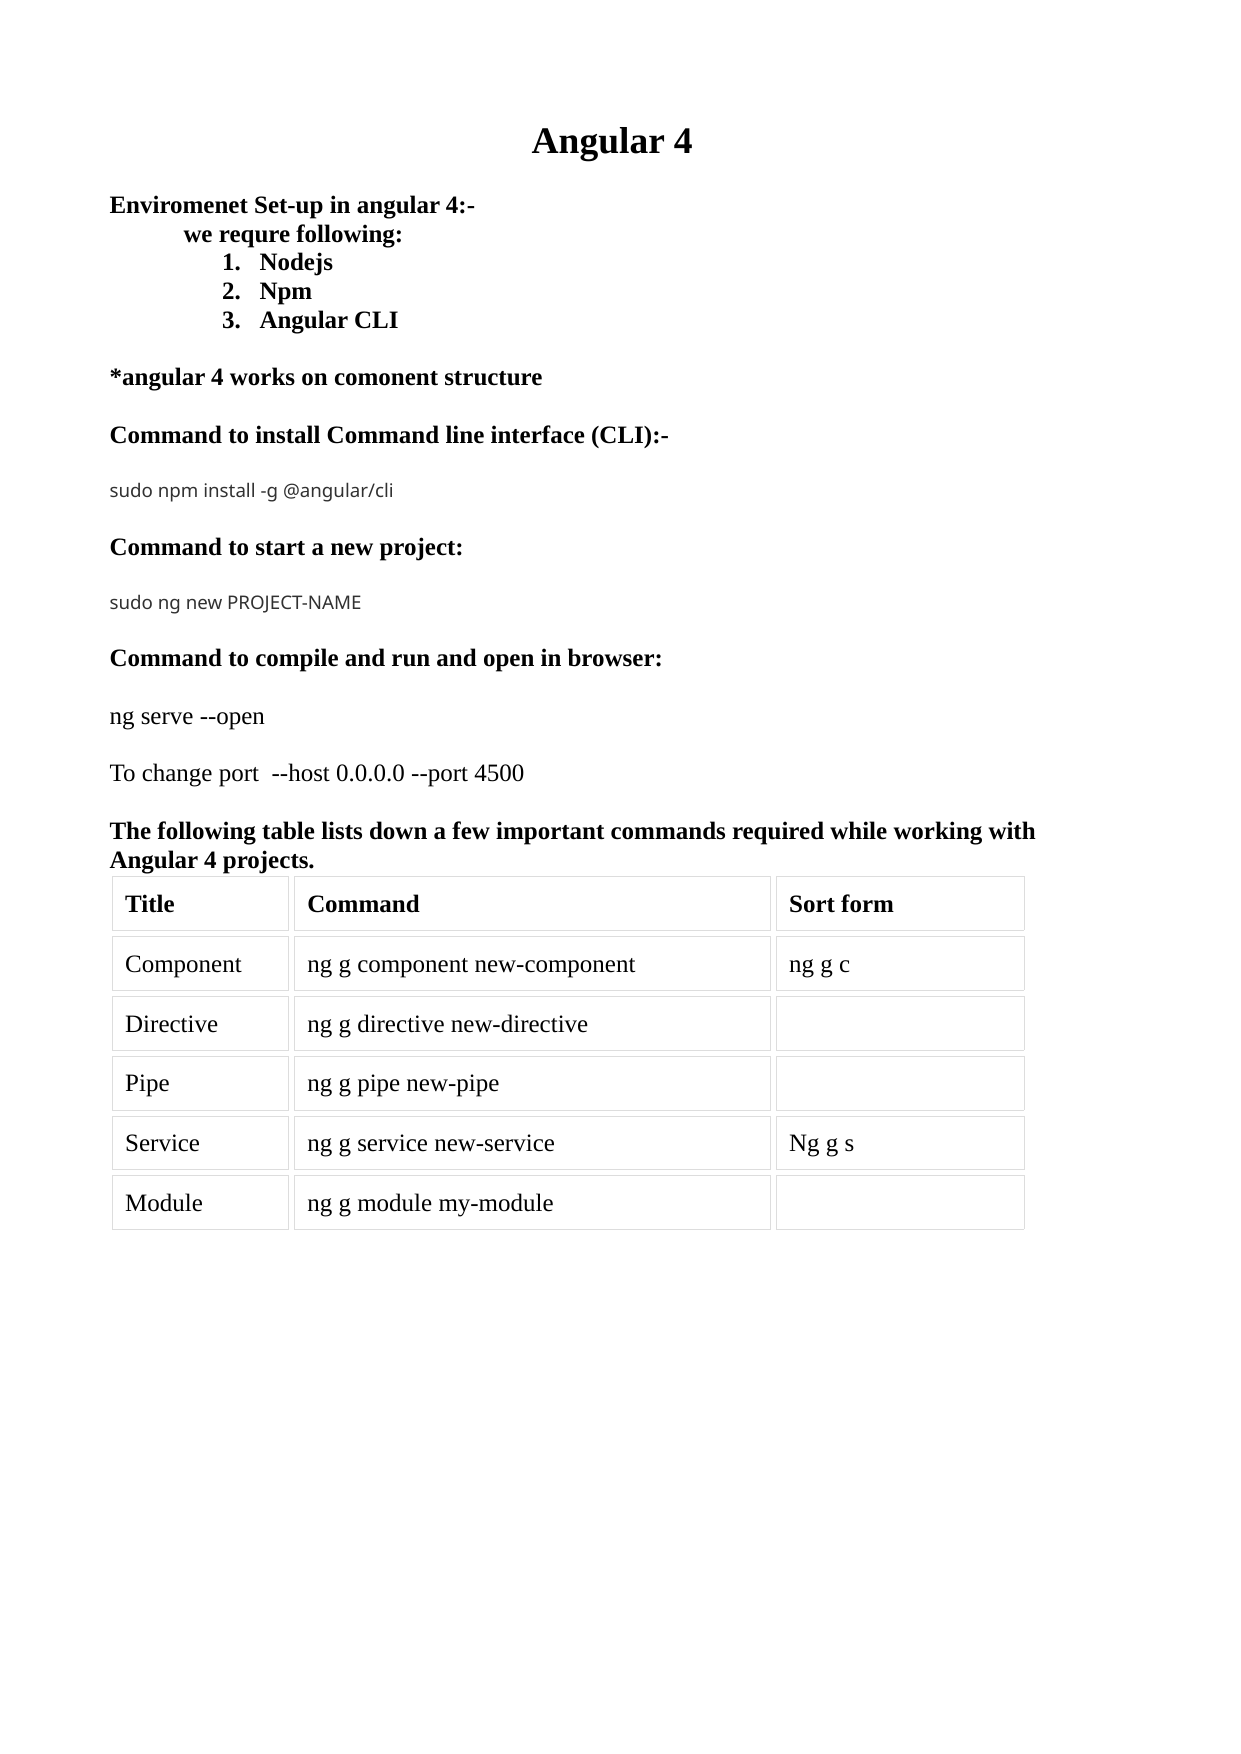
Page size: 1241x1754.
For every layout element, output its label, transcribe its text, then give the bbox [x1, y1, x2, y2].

text Command to start a new project: [109, 532, 1123, 561]
table_cell ng g directive new-directive [291, 993, 773, 1053]
table_cell Module [109, 1173, 291, 1232]
list Angular CLI [222, 305, 1123, 334]
list Nodejs [222, 247, 1123, 276]
text To change port --host 0.0.0.0 --port 4500 [109, 758, 1123, 787]
table_cell ng g component new-component [291, 933, 773, 993]
table_cell [774, 993, 1027, 1053]
table_header Title [109, 874, 291, 933]
text sudo npm install -g @angular/cli [109, 477, 1123, 503]
list Npm [222, 276, 1123, 305]
text sudo ng new PROJECT-NAME [109, 589, 1123, 615]
text Command to compile and run and open in browser: [109, 643, 1123, 672]
table_cell ng g c [774, 933, 1027, 993]
table_cell Component [109, 933, 291, 993]
table_cell [774, 1173, 1027, 1232]
table_cell Directive [109, 993, 291, 1053]
table_header Sort form [774, 874, 1027, 933]
text Angular 4 [109, 118, 1123, 161]
text *angular 4 works on comonent structure [109, 362, 1123, 391]
table_cell Ng g s [774, 1113, 1027, 1172]
text The following table lists down a few important commands required while working with Angular 4 projects. [109, 816, 1123, 873]
text Command to install Command line interface (CLI):- [109, 420, 1123, 449]
text Enviromenet Set-up in angular 4:- [109, 190, 1123, 219]
table_cell ng g module my-module [291, 1173, 773, 1232]
table_cell Pipe [109, 1053, 291, 1113]
text we requre following: [109, 219, 1123, 247]
table_header Command [291, 874, 773, 933]
text ng serve --open [109, 701, 1123, 730]
table_cell ng g pipe new-pipe [291, 1053, 773, 1113]
table_cell [774, 1053, 1027, 1113]
table_cell ng g service new-service [291, 1113, 773, 1172]
table_cell Service [109, 1113, 291, 1172]
